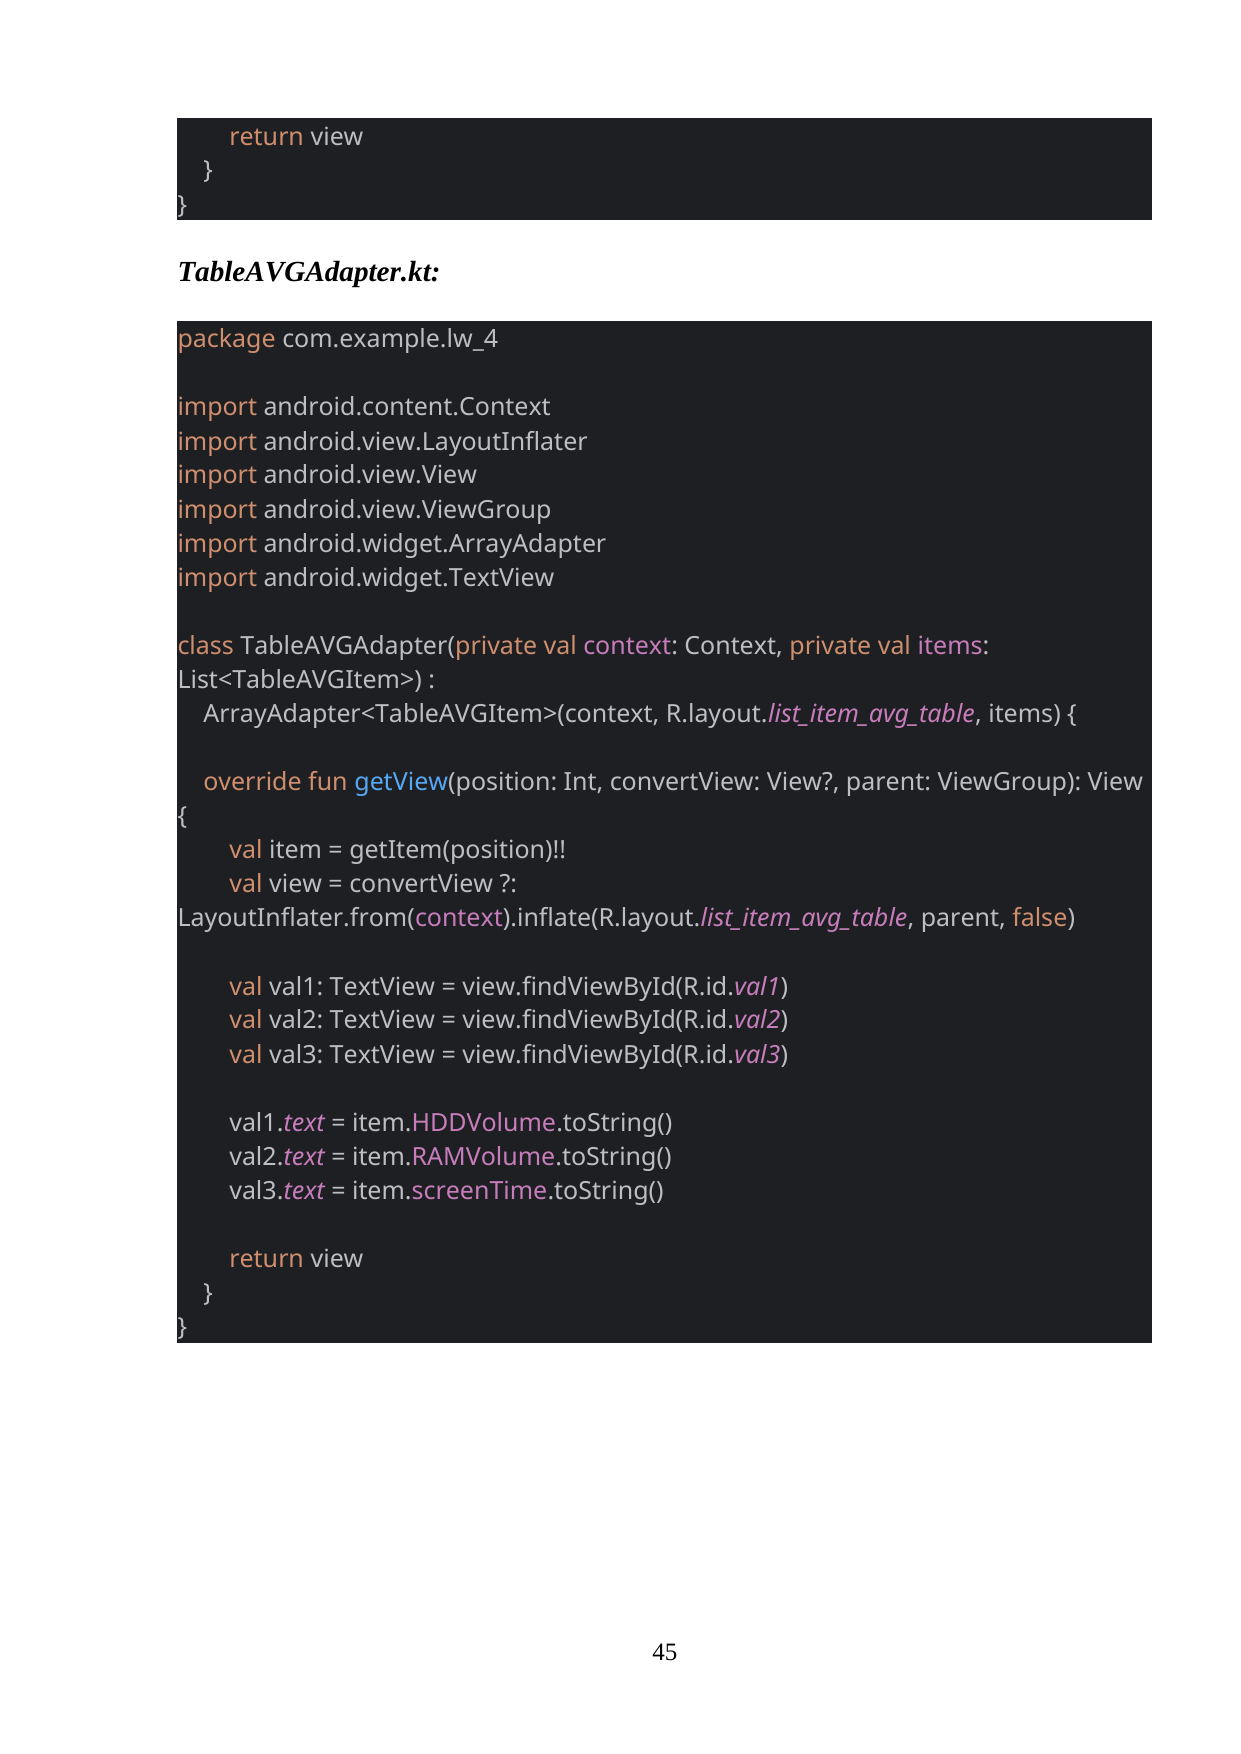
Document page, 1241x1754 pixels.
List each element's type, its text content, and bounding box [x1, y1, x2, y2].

text package com.example.lw_4 import android.content.Context import android.view.LayoutInflater import android.view.View import android.view.ViewGroup import android.widget.ArrayAdapter import android.widget.TextView class TableAVGAdapter(private val context: Context, private val items: List<TableAVGItem>) : ArrayAdapter<TableAVGItem>(context, R.layout.list_item_avg_table, items) { override fun getView(position: Int, convertView: View?, parent: ViewGroup): View { val item = getItem(position)!! val view = convertView ?: LayoutInflater.from(context).inflate(R.layout.list_item_avg_table, parent, false) val val1: TextView = view.findViewById(R.id.val1) val val2: TextView = view.findViewById(R.id.val2) val val3: TextView = view.findViewById(R.id.val3) val1.text = item.HDDVolume.toString() val2.text = item.RAMVolume.toString() val3.text = item.screenTime.toString() return view } } [177, 321, 1152, 1343]
text TableAVGAdapter.kt: [177, 254, 1152, 287]
text return view } } [177, 118, 1152, 220]
